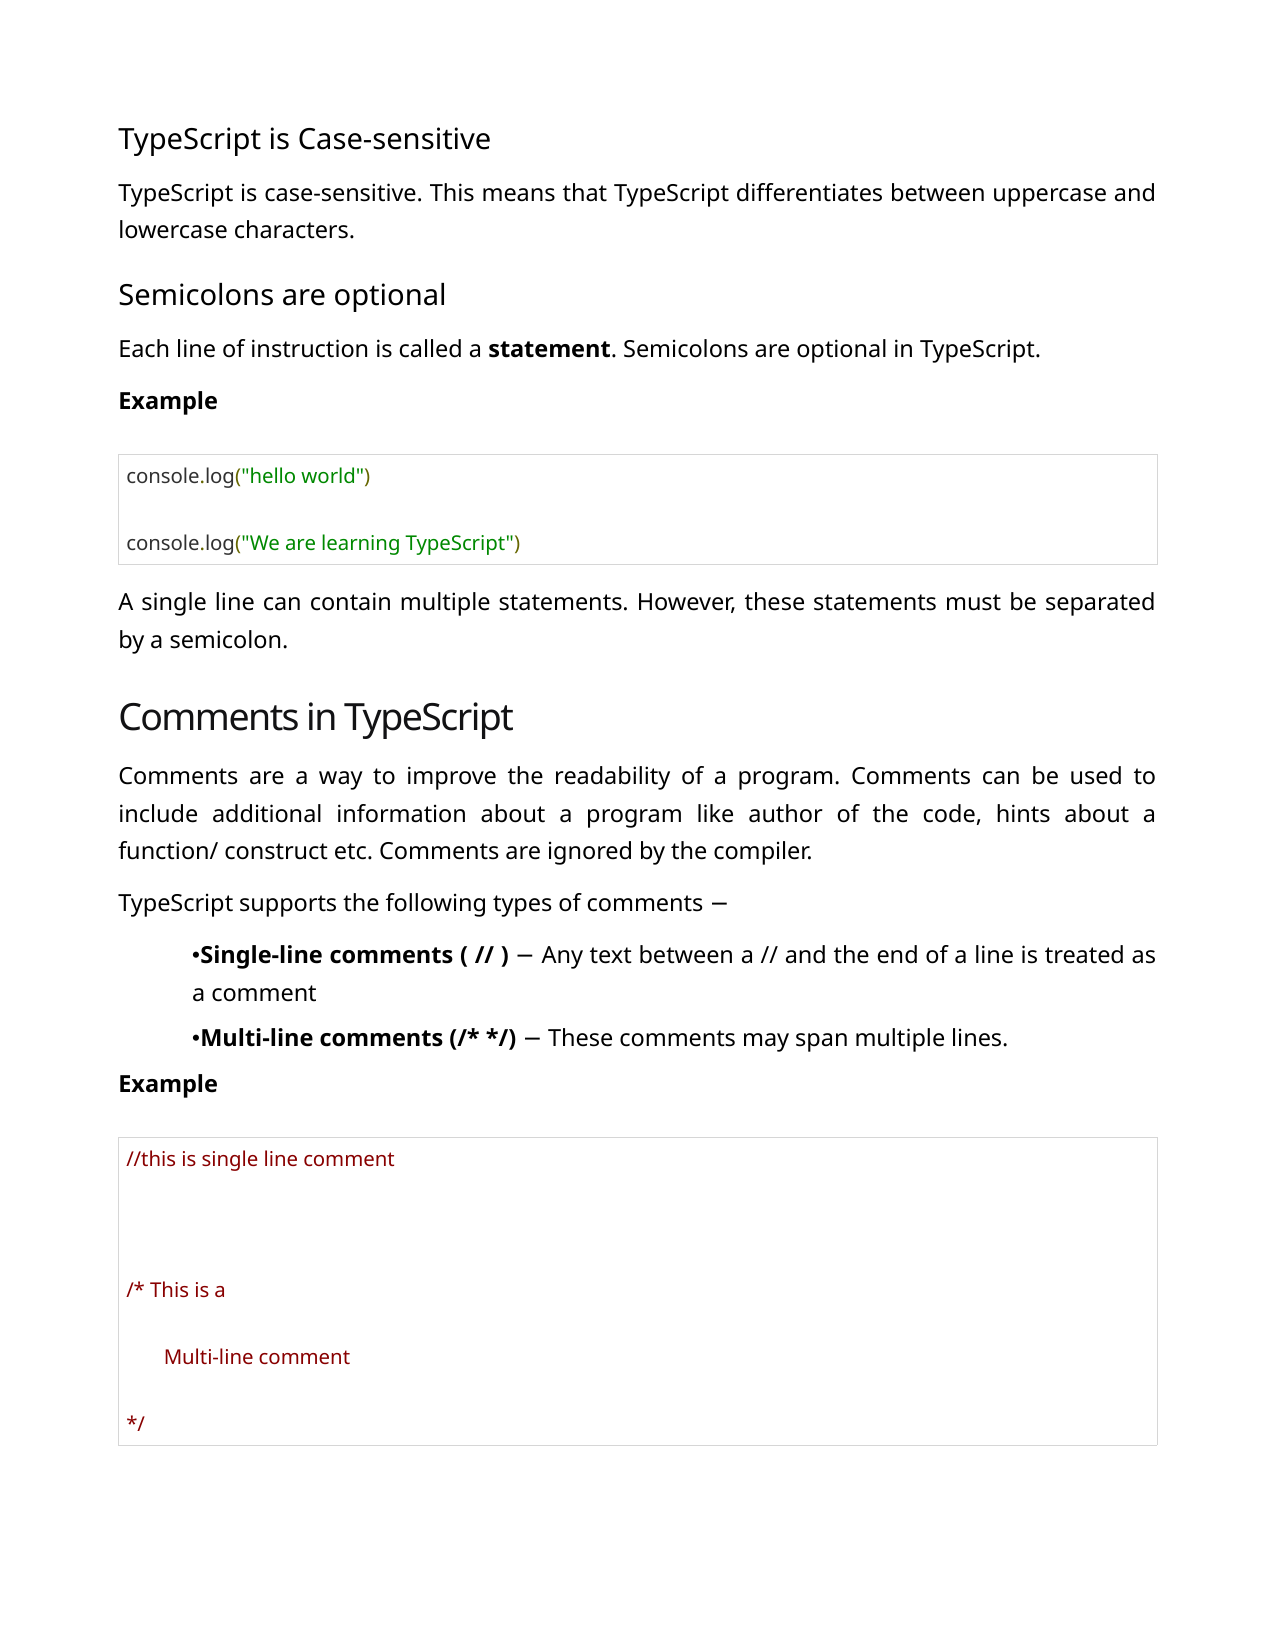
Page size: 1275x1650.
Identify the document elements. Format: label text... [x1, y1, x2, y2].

text Comments are a way to improve the readability of a program. Comments can be used to include additional information about a program like author of the code, hints about a function/ construct etc. Comments are ignored by the compiler. [118, 754, 1157, 867]
text Example [118, 1061, 1157, 1099]
text */ [119, 1402, 1157, 1445]
text Each line of instruction is called a statement. Semicolons are optional in TypeScript. [118, 327, 1157, 364]
text //this is single line comment [119, 1138, 1157, 1173]
subtitle TypeScript is Case-sensitive [118, 118, 1157, 158]
subtitle Semicolons are optional [118, 274, 1157, 314]
text Multi-line comment [119, 1334, 1157, 1371]
text TypeScript supports the following types of comments − [118, 881, 1157, 919]
text A single line can contain multiple statements. However, these statements must be separated by a semicolon. [118, 580, 1157, 655]
text console.log("hello world") [119, 455, 1157, 490]
subtitle Comments in TypeScript [118, 691, 1157, 742]
text Example [118, 379, 1157, 416]
list Single-line comments ( // ) − Any text between a // and the end of a line is treated as a comment [118, 933, 1157, 1008]
text console.log("We are learning TypeScript") [119, 521, 1157, 564]
list Multi-line comments (/* */) − These comments may span multiple lines. [118, 1016, 1157, 1054]
text TypeScript is case-sensitive. This means that TypeScript differentiates between uppercase and lowercase characters. [118, 170, 1157, 245]
text /* This is a [119, 1268, 1157, 1303]
